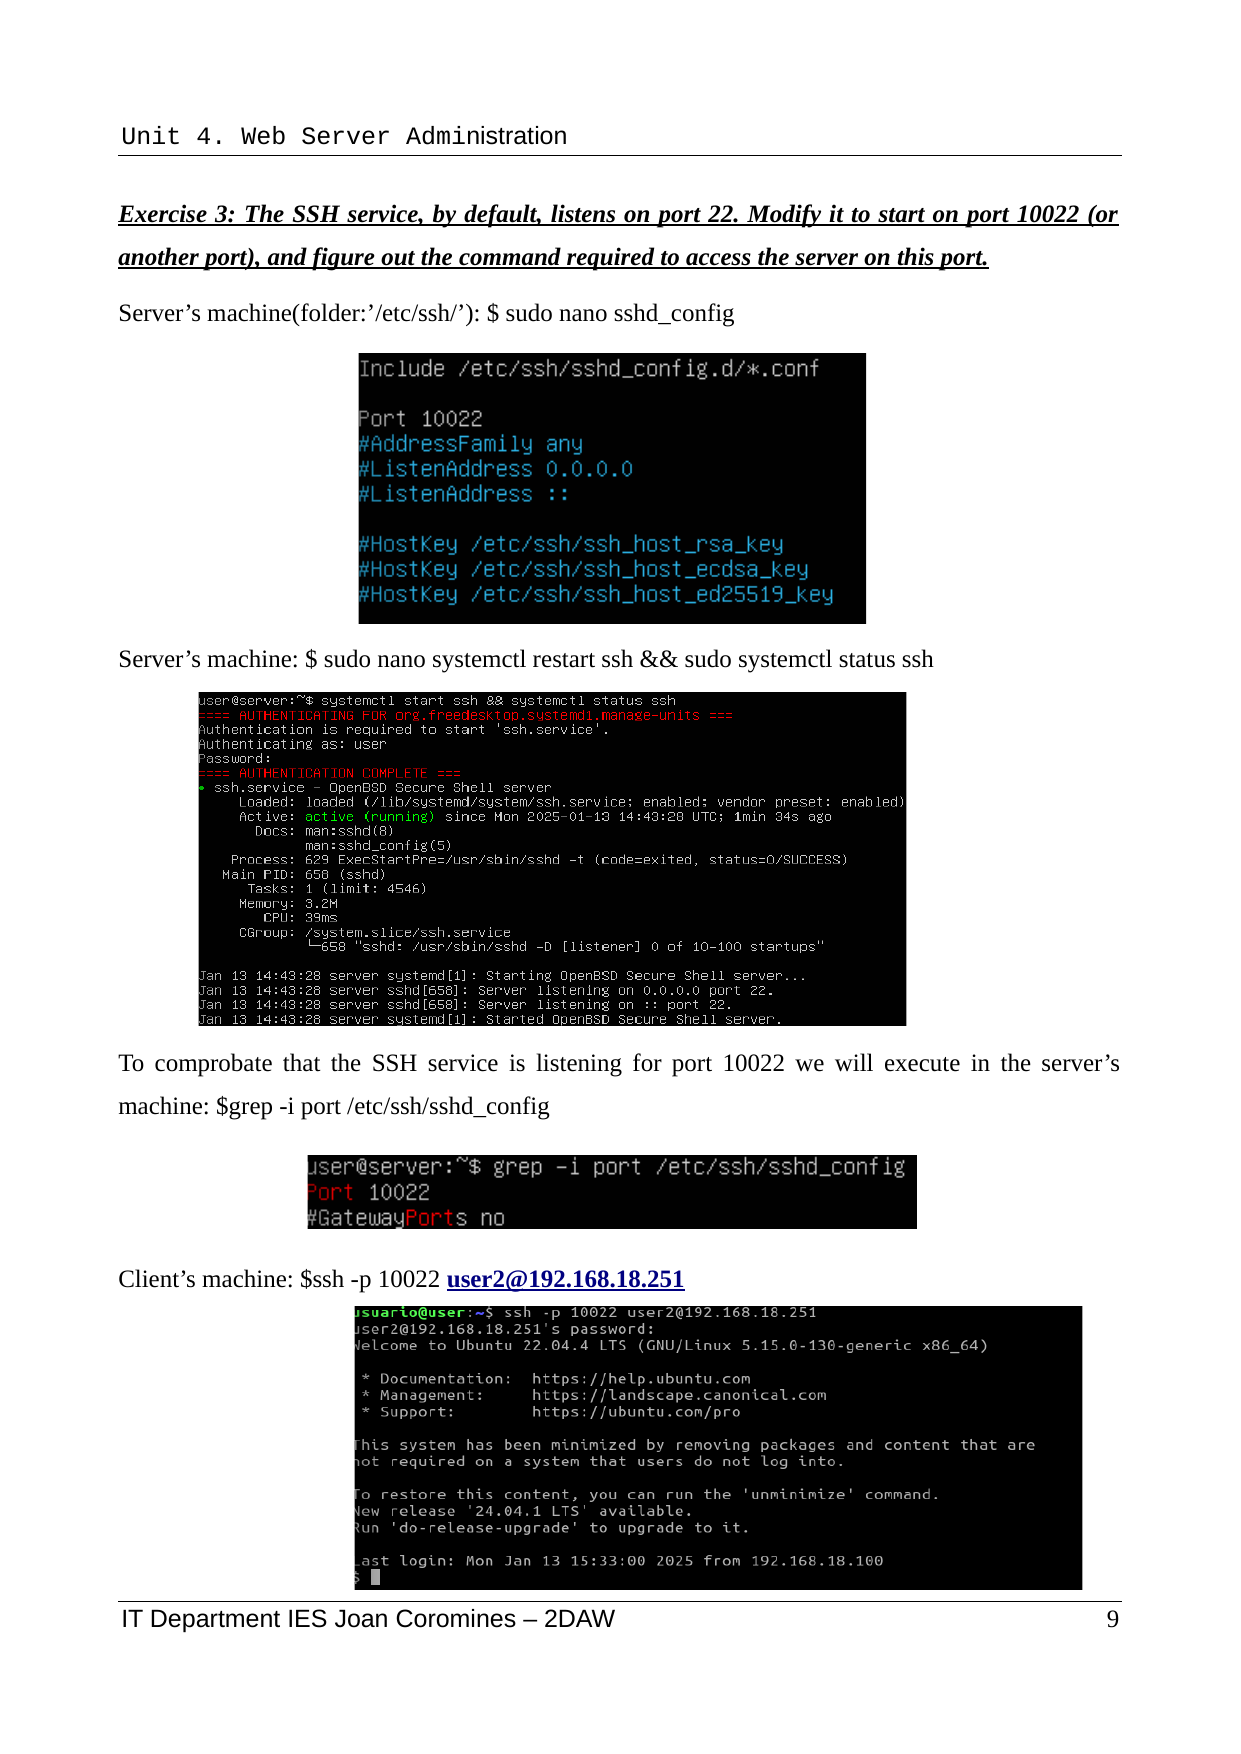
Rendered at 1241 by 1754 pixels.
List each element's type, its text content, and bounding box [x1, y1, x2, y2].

picture [354, 1306, 1083, 1590]
text Server’s machine(folder:’/etc/ssh/’): $ sudo nano sshd_config [118, 298, 1122, 327]
picture [198, 692, 907, 1026]
text Server’s machine: $ sudo nano systemctl restart ssh && sudo systemctl status ssh [118, 644, 1122, 673]
text To comprobate that the SSH service is listening for port 10022 we will execute in the server’s machine: $grep -i port /etc/ssh/sshd_config [118, 1048, 1122, 1120]
picture [307, 1155, 917, 1229]
picture [358, 353, 867, 624]
subtitle Exercise 3: The SSH service, by default, listens on port 22. Modify it to start on port 10022 (or another port), and figure out the command required to access the server on this port. [118, 199, 1122, 271]
text Client’s machine: $ssh -p 10022 user2@192.168.18.251 [118, 1264, 1122, 1293]
